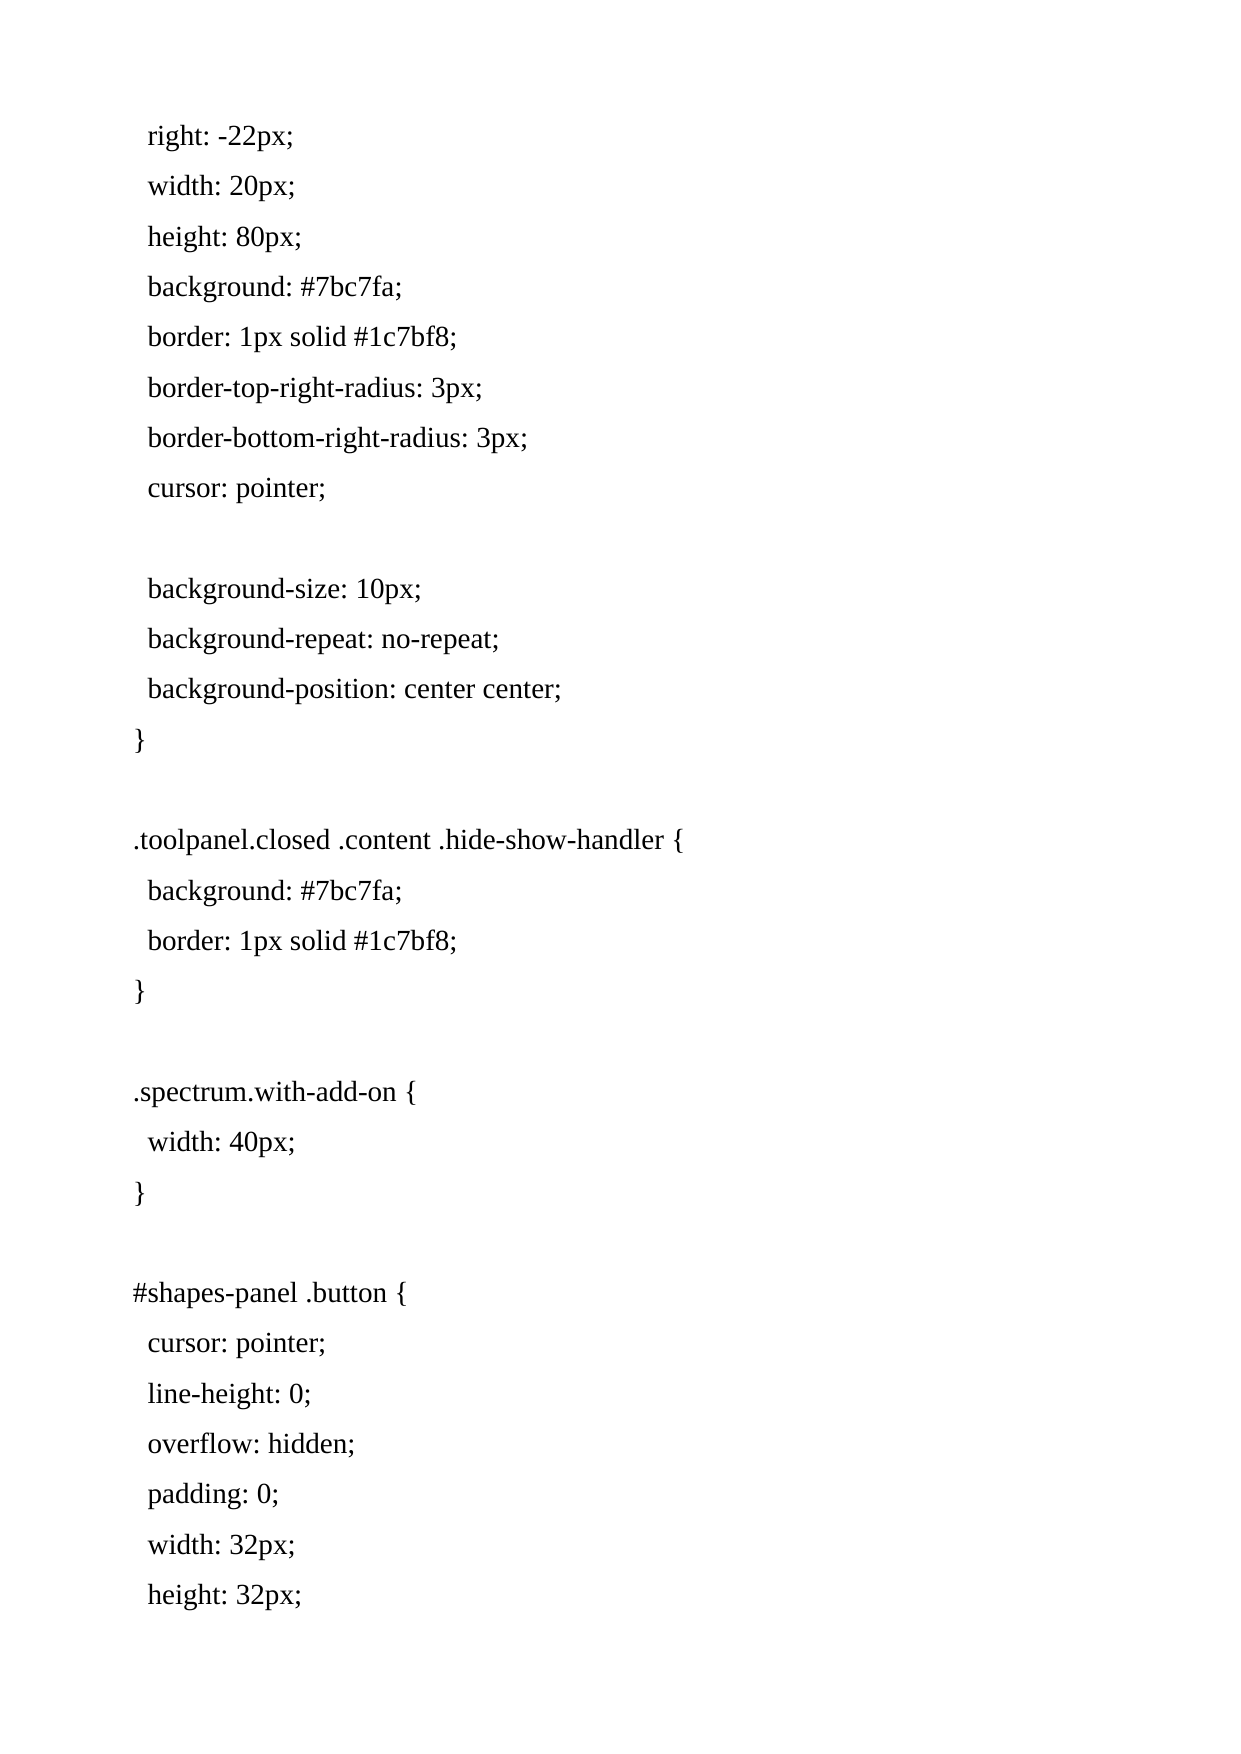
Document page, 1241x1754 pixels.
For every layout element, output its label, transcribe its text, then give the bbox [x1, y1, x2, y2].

text .spectrum.with-add-on { [118, 1074, 1122, 1108]
text right: -22px; [118, 118, 1122, 152]
text border-bottom-right-radius: 3px; [118, 420, 1122, 453]
text border: 1px solid #1c7bf8; [118, 319, 1122, 353]
text background-size: 10px; [118, 571, 1122, 604]
text height: 80px; [118, 219, 1122, 252]
text background-repeat: no-repeat; [118, 621, 1122, 655]
text #shapes-panel .button { [118, 1275, 1122, 1309]
text } [118, 973, 1122, 1007]
text .toolpanel.closed .content .hide-show-handler { [118, 822, 1122, 856]
text background: #7bc7fa; [118, 269, 1122, 303]
text height: 32px; [118, 1577, 1122, 1611]
text line-height: 0; [118, 1376, 1122, 1409]
text cursor: pointer; [118, 1326, 1122, 1359]
text width: 20px; [118, 168, 1122, 202]
text border: 1px solid #1c7bf8; [118, 923, 1122, 957]
text padding: 0; [118, 1477, 1122, 1510]
text } [118, 1175, 1122, 1208]
text border-top-right-radius: 3px; [118, 370, 1122, 403]
text background: #7bc7fa; [118, 873, 1122, 906]
text width: 32px; [118, 1527, 1122, 1560]
text width: 40px; [118, 1124, 1122, 1158]
text background-position: center center; [118, 672, 1122, 705]
text } [118, 722, 1122, 755]
text cursor: pointer; [118, 470, 1122, 504]
text overflow: hidden; [118, 1426, 1122, 1460]
